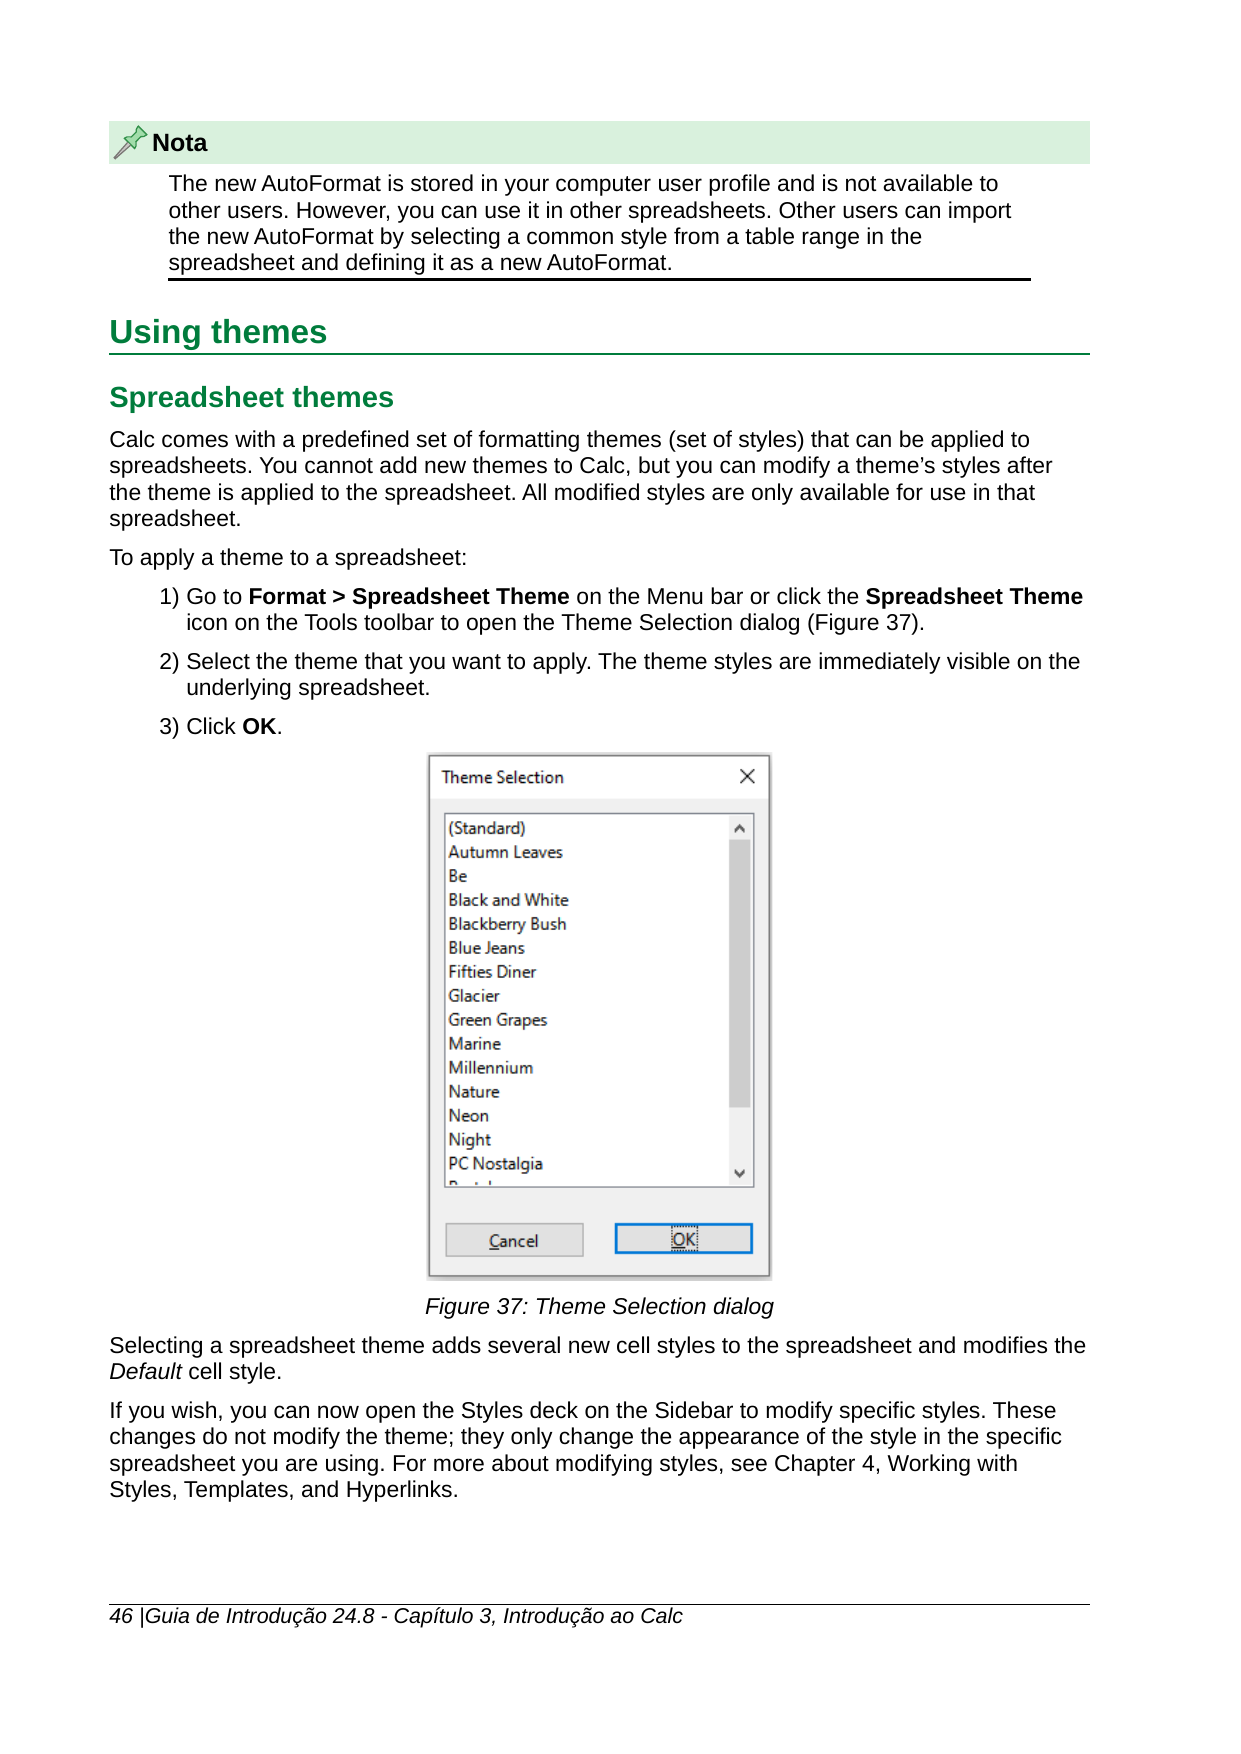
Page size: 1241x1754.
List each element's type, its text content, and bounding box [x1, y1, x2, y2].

text The new AutoFormat is stored in your computer user profile and is not available to other users. However, you can use it in other spreadsheets. Other users can import the new AutoFormat by selecting a common style from a table range in the spreadsheet and defining it as a new AutoFormat. [168, 170, 1031, 278]
text Figure 37: Theme Selection dialog [425, 1293, 774, 1319]
text Selecting a spreadsheet theme adds several new cell styles to the spreadsheet and modifies the Default cell style. [109, 1332, 1090, 1384]
subtitle Nota [109, 121, 1090, 164]
list To apply a theme to a spreadsheet: [109, 544, 1090, 570]
picture [426, 752, 773, 1281]
list Click OK. [186, 713, 1090, 739]
list Select the theme that you want to apply. The theme styles are immediately visible on the underlying spreadsheet. [186, 648, 1090, 701]
text If you wish, you can now open the Styles deck on the Sidebar to modify specific styles. These changes do not modify the theme; they only change the appearance of the style in the specific spreadsheet you are using. For more about modifying styles, see Chapter 4, Working with Styles, Templates, and Hyperlinks. [109, 1397, 1090, 1502]
subtitle Spreadsheet themes [109, 380, 1090, 414]
text Calc comes with a predefined set of formatting themes (set of styles) that can be applied to spreadsheets. You cannot add new themes to Calc, but you can modify a theme’s styles after the theme is applied to the spreadsheet. All modified styles are only available for use in that spreadsheet. [109, 426, 1090, 531]
subtitle Using themes [109, 312, 1090, 353]
list Go to Format > Spreadsheet Theme on the Menu bar or click the Spreadsheet Theme icon on the Tools toolbar to open the Theme Selection dialog (Figure 37). [186, 583, 1090, 636]
